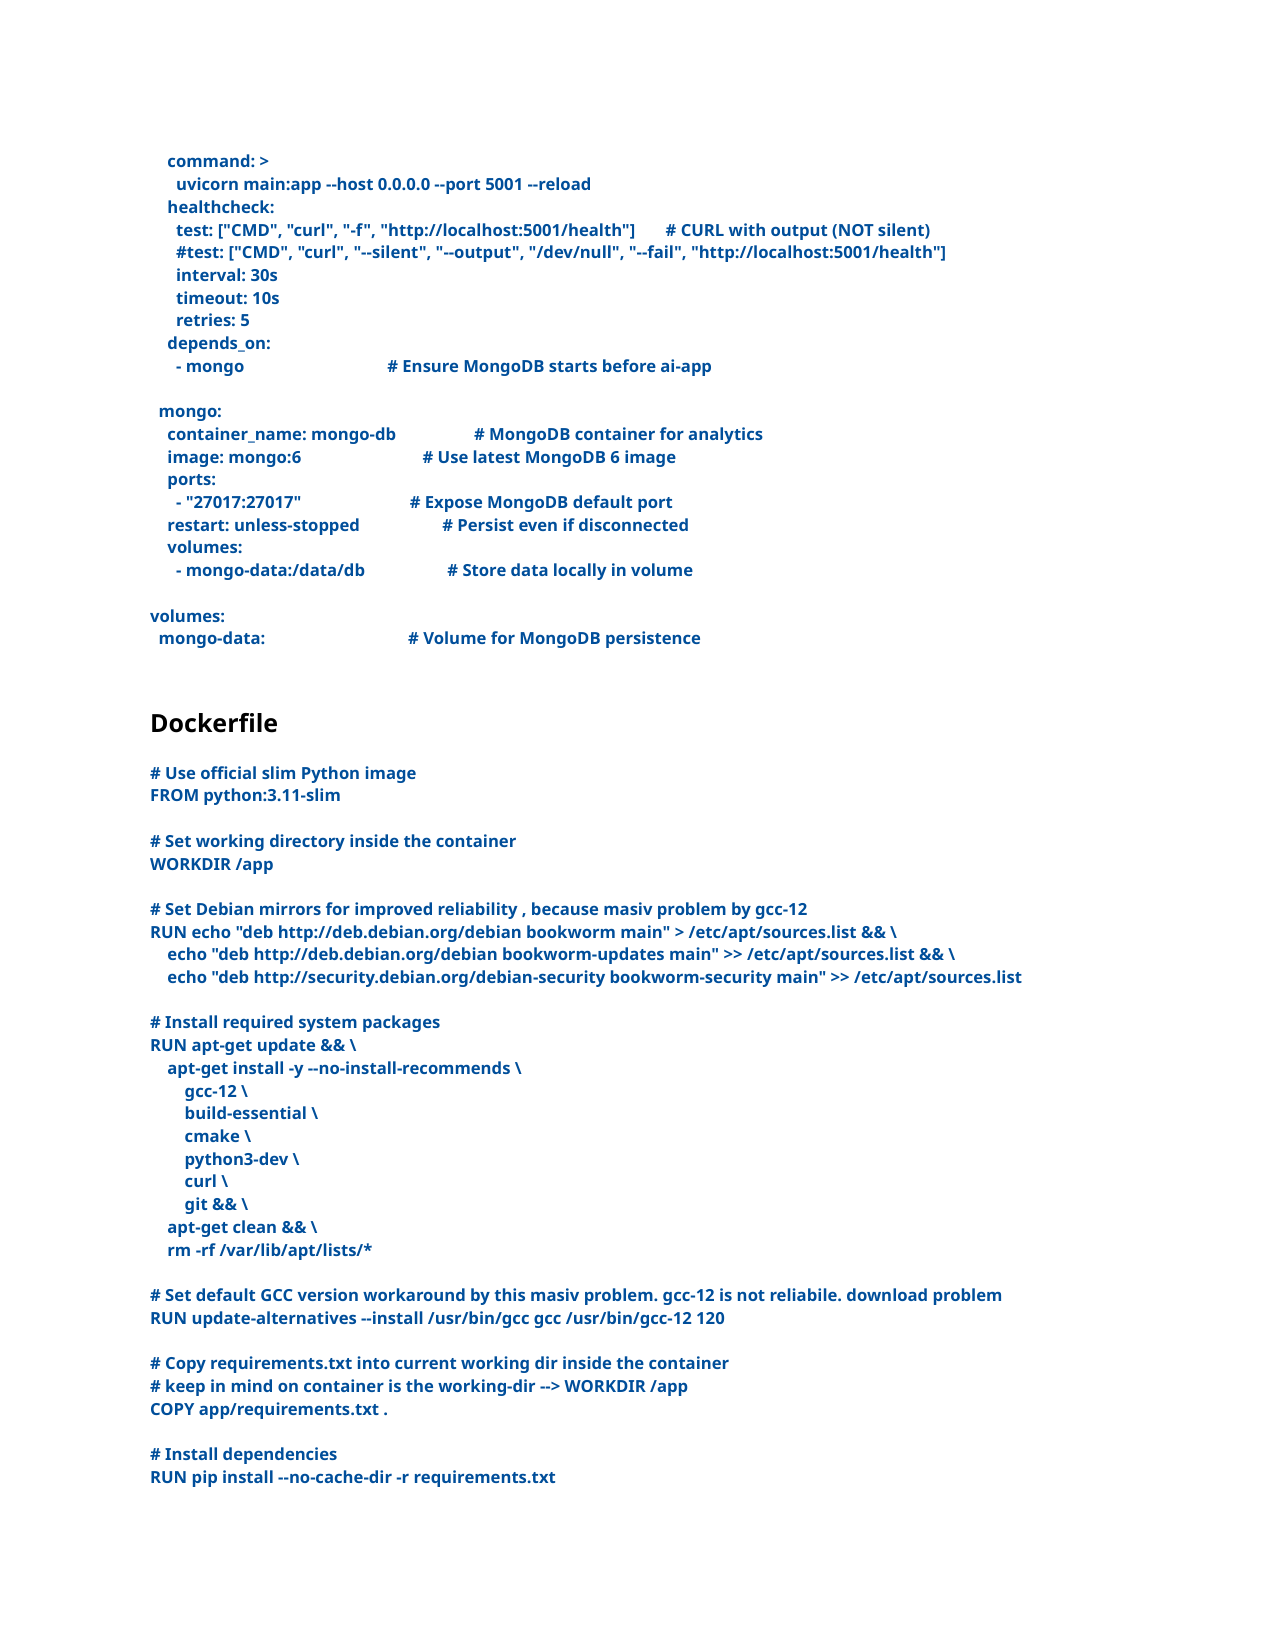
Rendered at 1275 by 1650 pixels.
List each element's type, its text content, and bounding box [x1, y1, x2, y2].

text curl \ [150, 1170, 1125, 1193]
text RUN pip install --no-cache-dir -r requirements.txt [150, 1465, 1125, 1488]
text RUN update-alternatives --install /usr/bin/gcc gcc /usr/bin/gcc-12 120 [150, 1306, 1125, 1329]
text - mongo-data:/data/db # Store data locally in volume [150, 559, 1125, 581]
text python3-dev \ [150, 1147, 1125, 1170]
text # Set working directory inside the container [150, 829, 1125, 852]
text # Use official slim Python image [150, 761, 1125, 784]
text timeout: 10s [150, 286, 1125, 309]
text container_name: mongo-db # MongoDB container for analytics [150, 422, 1125, 445]
text cmake \ [150, 1124, 1125, 1147]
text COPY app/requirements.txt . [150, 1397, 1125, 1420]
text rm -rf /var/lib/apt/lists/* [150, 1238, 1125, 1261]
text # Set Debian mirrors for improved reliability , because masiv problem by gcc-12 [150, 897, 1125, 920]
text depends_on: [150, 332, 1125, 354]
text apt-get clean && \ [150, 1215, 1125, 1238]
text FROM python:3.11-slim [150, 784, 1125, 807]
text mongo-data: # Volume for MongoDB persistence [150, 627, 1125, 649]
text test: ["CMD", "curl", "-f", "http://localhost:5001/health"] # CURL with output (NOT silent) [150, 218, 1125, 241]
text WORKDIR /app [150, 852, 1125, 875]
text RUN echo "deb http://deb.debian.org/debian bookworm main" > /etc/apt/sources.list && \ [150, 920, 1125, 943]
text mongo: [150, 400, 1125, 422]
text echo "deb http://deb.debian.org/debian bookworm-updates main" >> /etc/apt/sources.list && \ [150, 943, 1125, 966]
text volumes: [150, 604, 1125, 627]
text image: mongo:6 # Use latest MongoDB 6 image [150, 445, 1125, 468]
text # keep in mind on container is the working-dir --> WORKDIR /app [150, 1374, 1125, 1397]
text echo "deb http://security.debian.org/debian-security bookworm-security main" >> /etc/apt/sources.list [150, 966, 1125, 988]
text Dockerfile [150, 705, 1125, 739]
text RUN apt-get update && \ [150, 1034, 1125, 1056]
text #test: ["CMD", "curl", "--silent", "--output", "/dev/null", "--fail", "http://localhost:5001/health"] [150, 241, 1125, 263]
text uvicorn main:app --host 0.0.0.0 --port 5001 --reload [150, 173, 1125, 195]
text retries: 5 [150, 309, 1125, 332]
text healthcheck: [150, 195, 1125, 218]
text # Install required system packages [150, 1011, 1125, 1034]
text build-essential \ [150, 1102, 1125, 1124]
text # Copy requirements.txt into current working dir inside the container [150, 1352, 1125, 1374]
text apt-get install -y --no-install-recommends \ [150, 1056, 1125, 1079]
text git && \ [150, 1193, 1125, 1215]
text restart: unless-stopped # Persist even if disconnected [150, 513, 1125, 536]
text interval: 30s [150, 263, 1125, 286]
text ports: [150, 468, 1125, 491]
text - mongo # Ensure MongoDB starts before ai-app [150, 354, 1125, 377]
text # Set default GCC version workaround by this masiv problem. gcc-12 is not reliabile. download problem [150, 1283, 1125, 1306]
text gcc-12 \ [150, 1079, 1125, 1102]
text - "27017:27017" # Expose MongoDB default port [150, 491, 1125, 513]
text # Install dependencies [150, 1442, 1125, 1465]
text volumes: [150, 536, 1125, 559]
text command: > [150, 150, 1125, 173]
